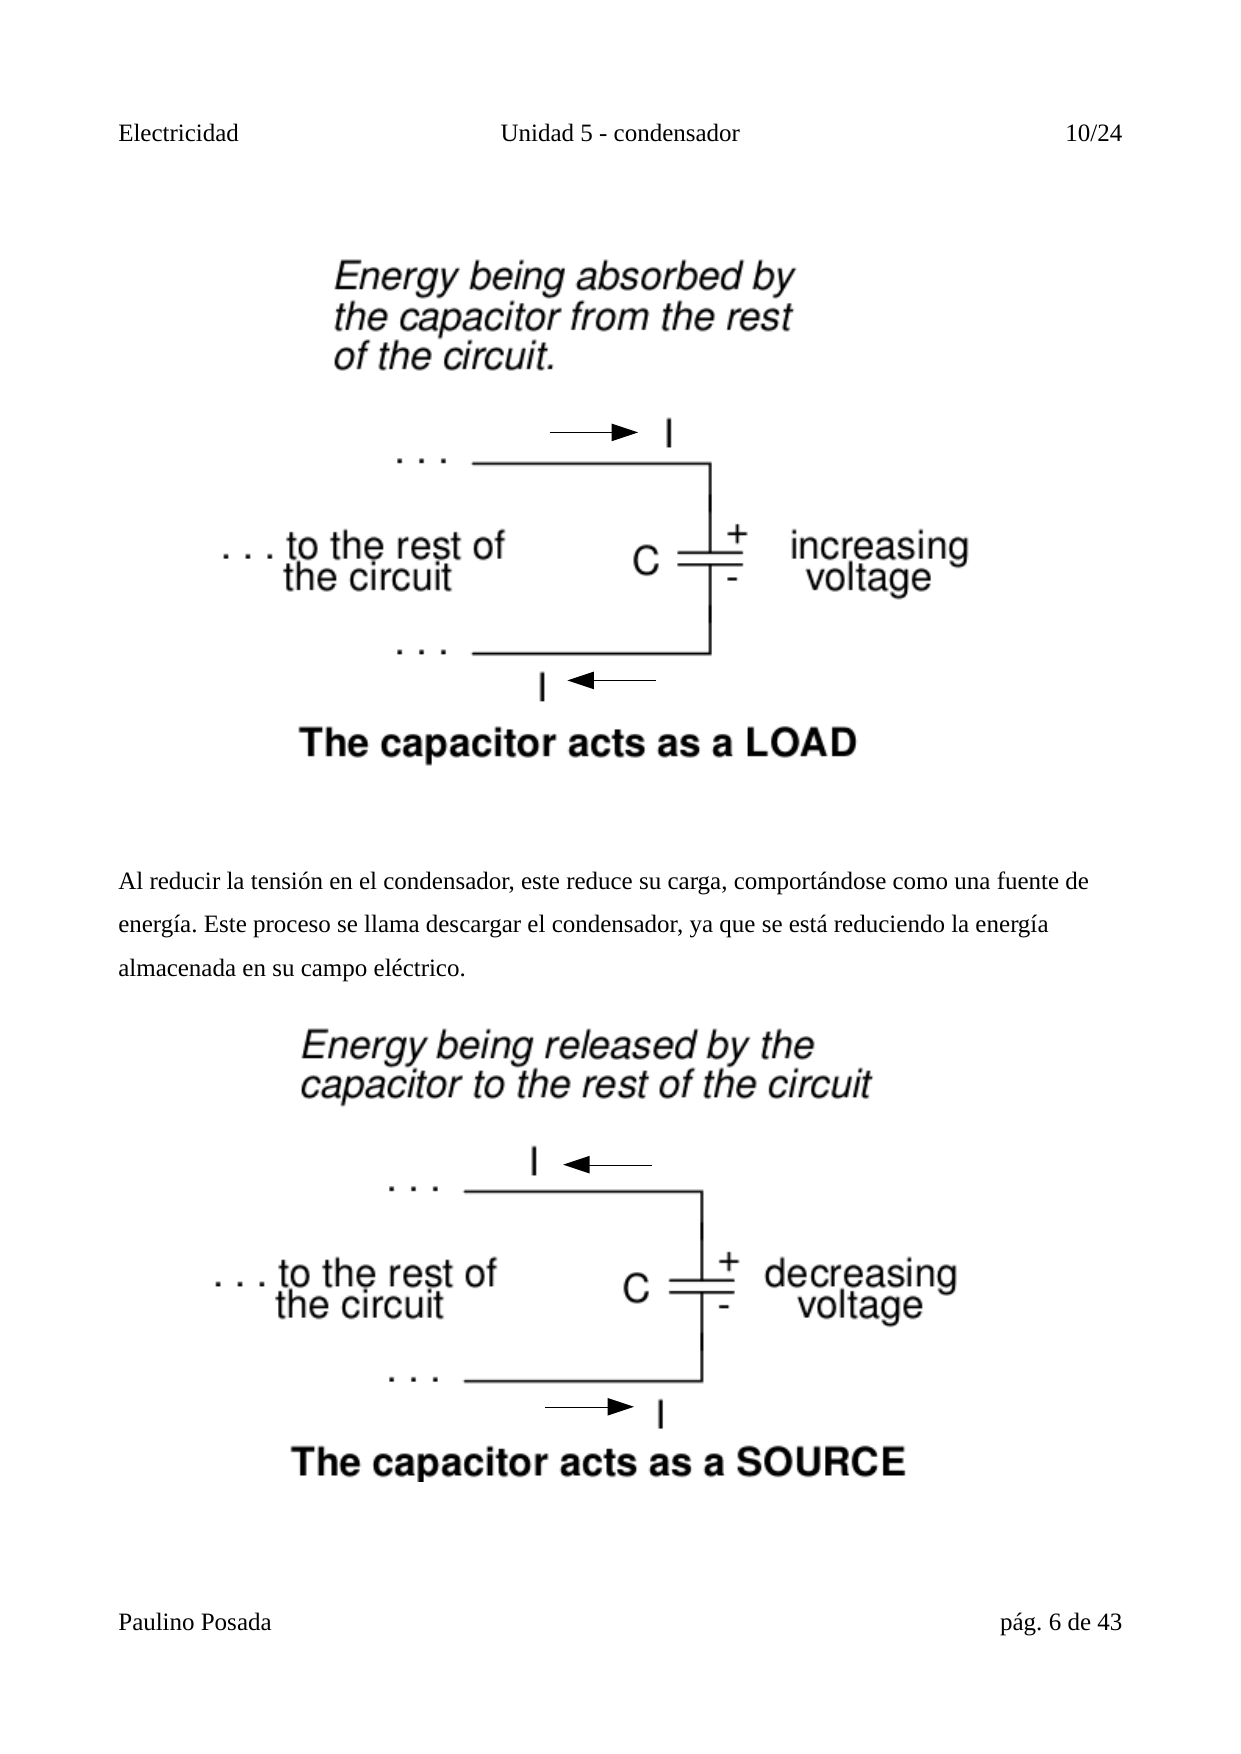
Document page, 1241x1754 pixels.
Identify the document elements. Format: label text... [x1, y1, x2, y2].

picture [177, 233, 1028, 794]
picture [177, 1010, 985, 1482]
text Al reducir la tensión en el condensador, este reduce su carga, comportándose como una fuente de energía. Este proceso se llama descargar el condensador, ya que se está reduciendo la energía almacenada en su campo eléctrico. [118, 866, 1122, 981]
